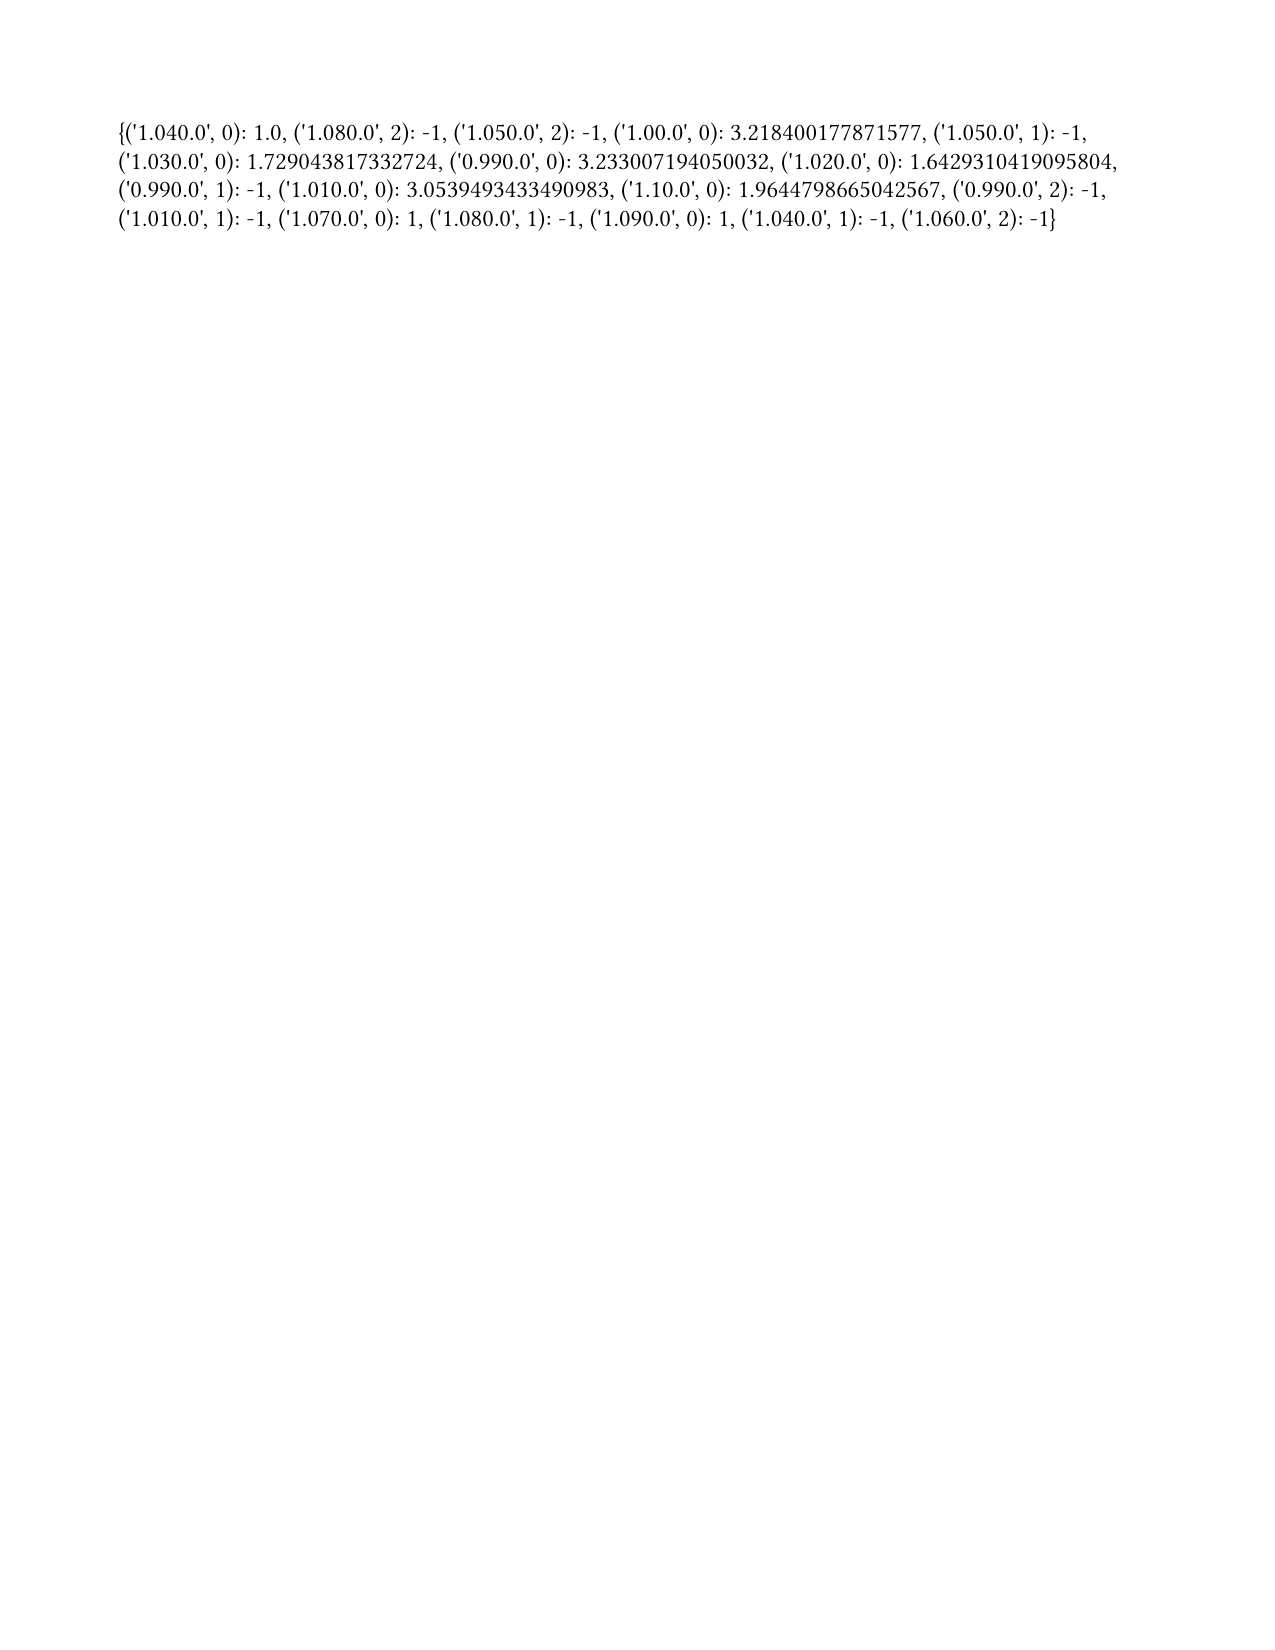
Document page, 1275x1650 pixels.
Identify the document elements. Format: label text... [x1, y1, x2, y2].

text {('1.040.0', 0): 1.0, ('1.080.0', 2): -1, ('1.050.0', 2): -1, ('1.00.0', 0): 3.218400177871577, ('1.050.0', 1): -1, ('1.030.0', 0): 1.729043817332724, ('0.990.0', 0): 3.233007194050032, ('1.020.0', 0): 1.6429310419095804, ('0.990.0', 1): -1, ('1.010.0', 0): 3.0539493433490983, ('1.10.0', 0): 1.9644798665042567, ('0.990.0', 2): -1, ('1.010.0', 1): -1, ('1.070.0', 0): 1, ('1.080.0', 1): -1, ('1.090.0', 0): 1, ('1.040.0', 1): -1, ('1.060.0', 2): -1} [118, 118, 1157, 232]
